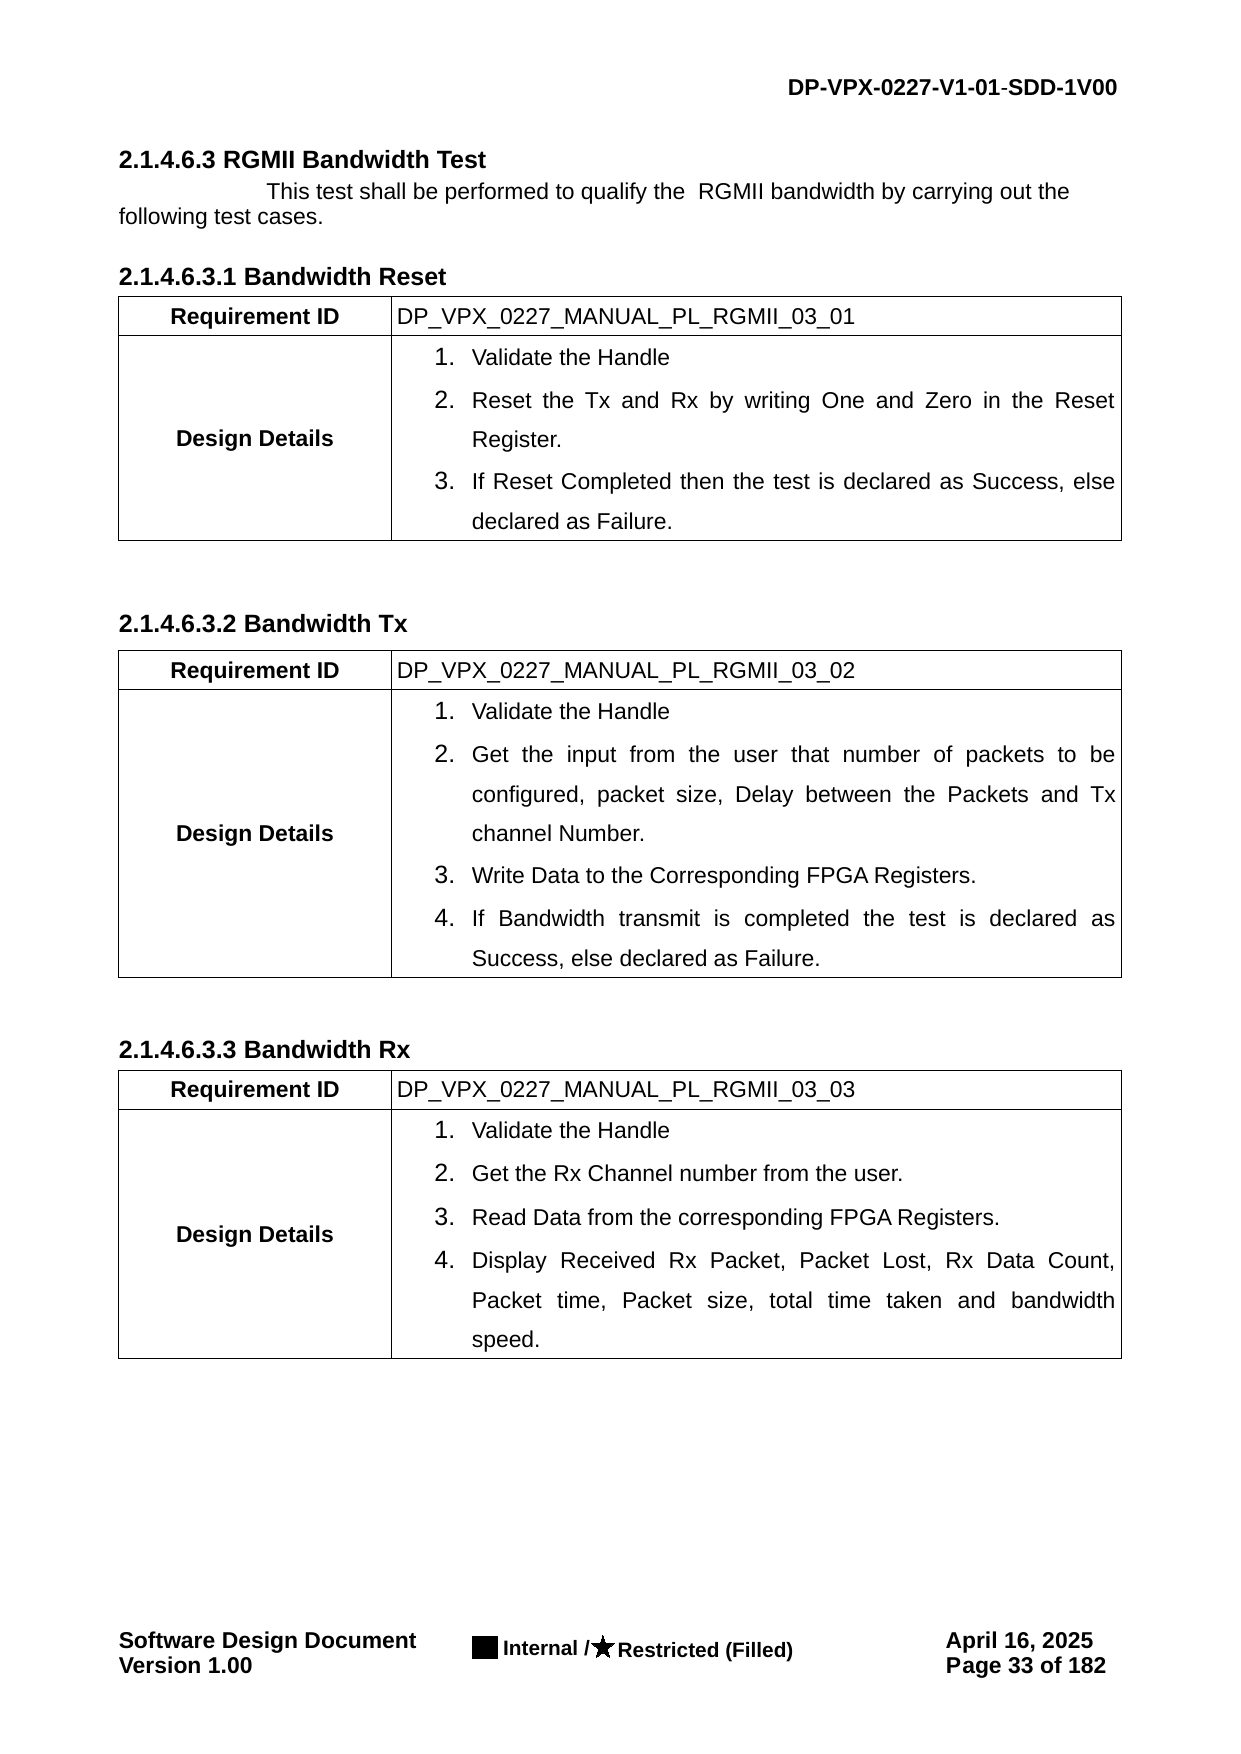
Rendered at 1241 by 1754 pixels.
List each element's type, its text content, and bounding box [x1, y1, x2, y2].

subtitle Bandwidth Tx [118, 609, 1122, 638]
subtitle Bandwidth Rx [118, 1041, 1122, 1063]
table_cell Validate the Handle Get the Rx Channel number from the user. Read Data from the corresponding FPGA Registers. Display Received Rx Packet, Packet Lost, Rx Data Count, Packet time, Packet size, total time taken and bandwidth speed. [392, 1110, 1121, 1358]
table_header Requirement ID [119, 651, 391, 689]
subtitle RGMII Bandwidth Test [118, 150, 1122, 173]
table_cell Validate the Handle Get the input from the user that number of packets to be configured, packet size, Delay between the Packets and Tx channel Number. Write Data to the Corresponding FPGA Registers. If Bandwidth transmit is completed the test is declared as Success, else declared as Failure. [392, 690, 1121, 977]
table_cell Design Details [119, 1110, 391, 1358]
text This test shall be performed to qualify the RGMII bandwidth by carrying out the following test cases. [118, 179, 1122, 229]
table_cell Design Details [119, 336, 391, 540]
table_cell Validate the Handle Reset the Tx and Rx by writing One and Zero in the Reset Register. If Reset Completed then the test is declared as Success, else declared as Failure. [392, 336, 1121, 540]
subtitle Bandwidth Reset [118, 267, 1122, 289]
table_cell Design Details [119, 690, 391, 977]
table_header Requirement ID [119, 297, 391, 335]
table_header DP_VPX_0227_MANUAL_PL_RGMII_03_01 [392, 297, 1121, 335]
table_header DP_VPX_0227_MANUAL_PL_RGMII_03_03 [392, 1071, 1121, 1108]
table_header DP_VPX_0227_MANUAL_PL_RGMII_03_02 [392, 651, 1121, 689]
table_header Requirement ID [119, 1071, 391, 1108]
